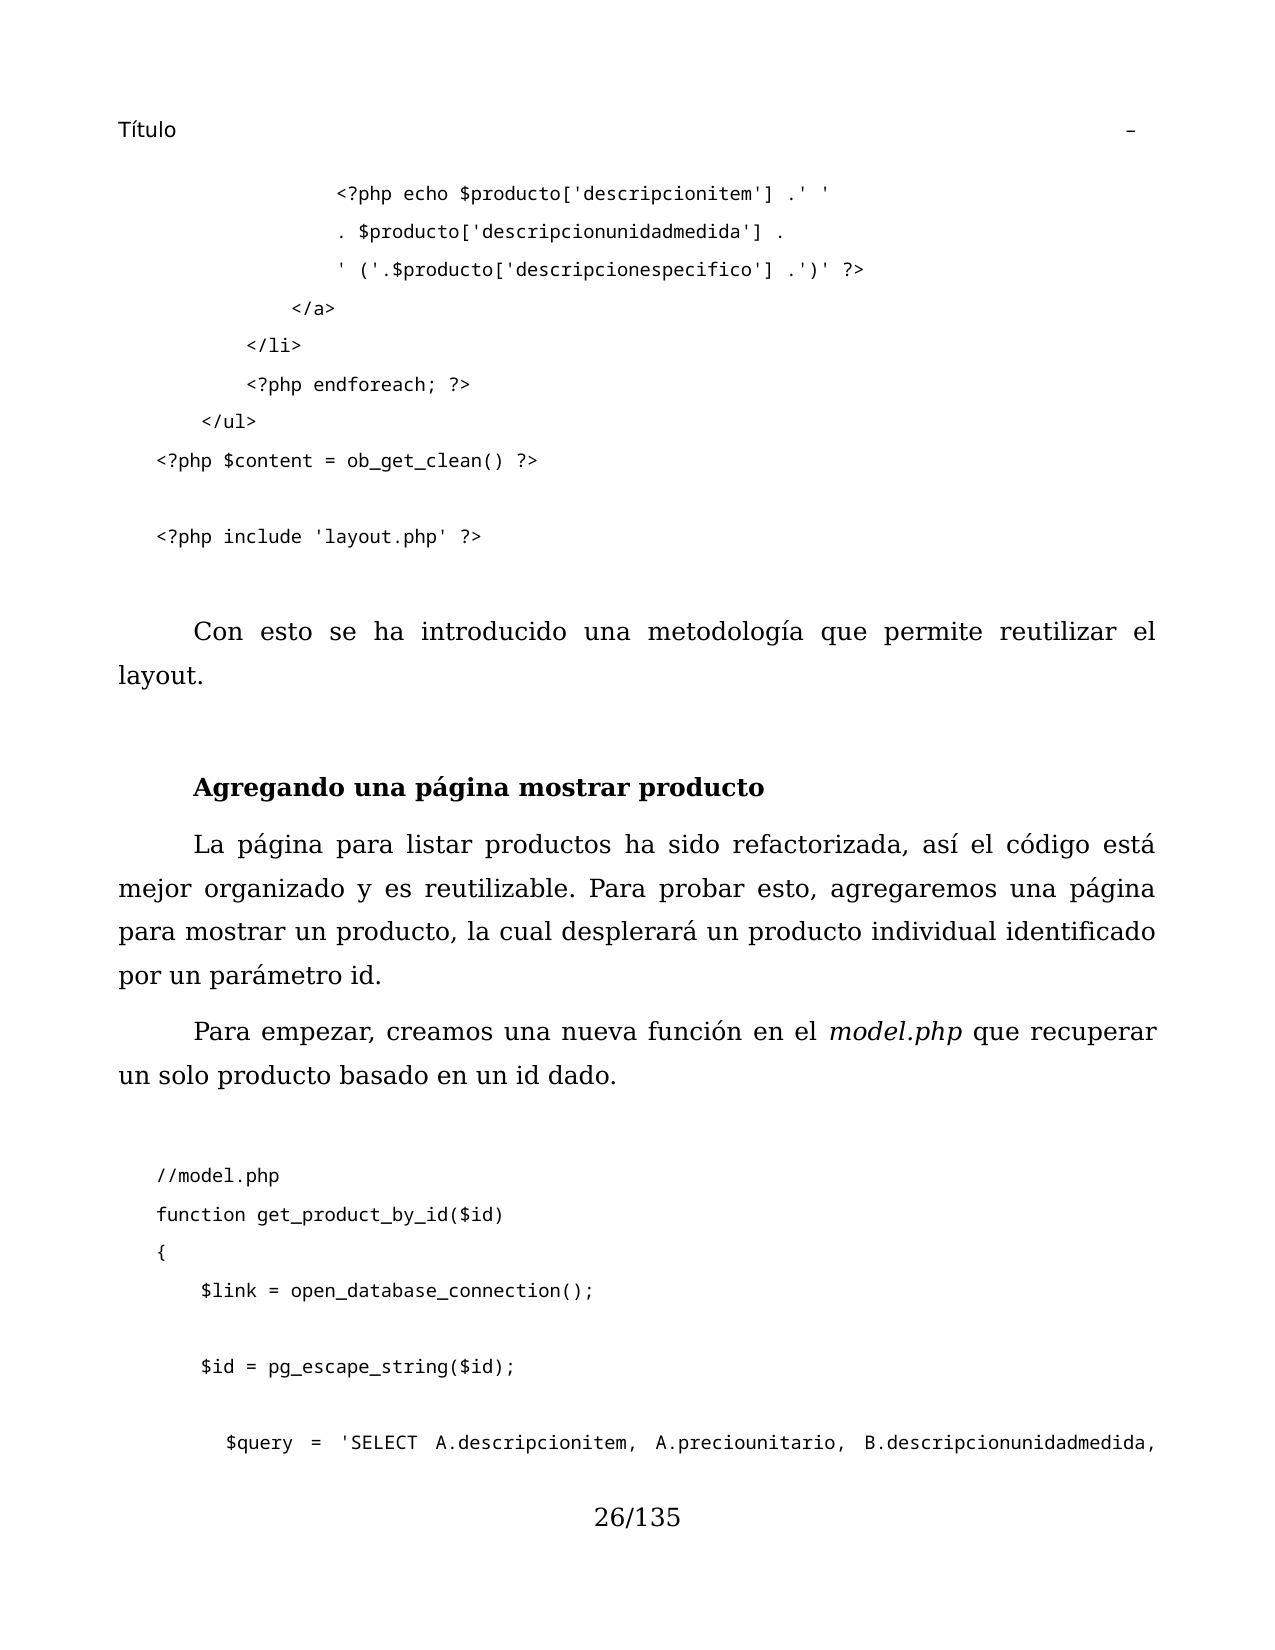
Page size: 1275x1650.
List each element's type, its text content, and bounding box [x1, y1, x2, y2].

text . $producto['descripcionunidadmedida'] . [118, 219, 1157, 244]
text Con esto se ha introducido una metodología que permite reutilizar el layout. [118, 617, 1157, 690]
text { [118, 1239, 1157, 1264]
text <?php include 'layout.php' ?> [118, 523, 1157, 548]
text $link = open_database_connection(); [118, 1277, 1157, 1302]
text $query = 'SELECT A.descripcionitem, A.preciounitario, B.descripcionunidadmedida, [118, 1429, 1157, 1454]
text <?php endforeach; ?> [118, 371, 1157, 396]
text </ul> [118, 409, 1157, 434]
text ' ('.$producto['descripcionespecifico'] .')' ?> [118, 257, 1157, 282]
text </li> [118, 333, 1157, 358]
text function get_product_by_id($id) [118, 1201, 1157, 1226]
text </a> [118, 295, 1157, 320]
text <?php $content = ob_get_clean() ?> [118, 447, 1157, 472]
text Agregando una página mostrar producto [118, 773, 1157, 803]
text Para empezar, creamos una nueva función en el model.php que recuperar un solo producto basado en un id dado. [118, 1017, 1157, 1090]
text La página para listar productos ha sido refactorizada, así el código está mejor organizado y es reutilizable. Para probar esto, agregaremos una página para mostrar un producto, la cual desplerará un producto individual identificado por un parámetro id. [118, 830, 1157, 990]
text <?php echo $producto['descripcionitem'] .' ' [118, 181, 1157, 206]
text //model.php [118, 1163, 1157, 1188]
text $id = pg_escape_string($id); [118, 1353, 1157, 1378]
